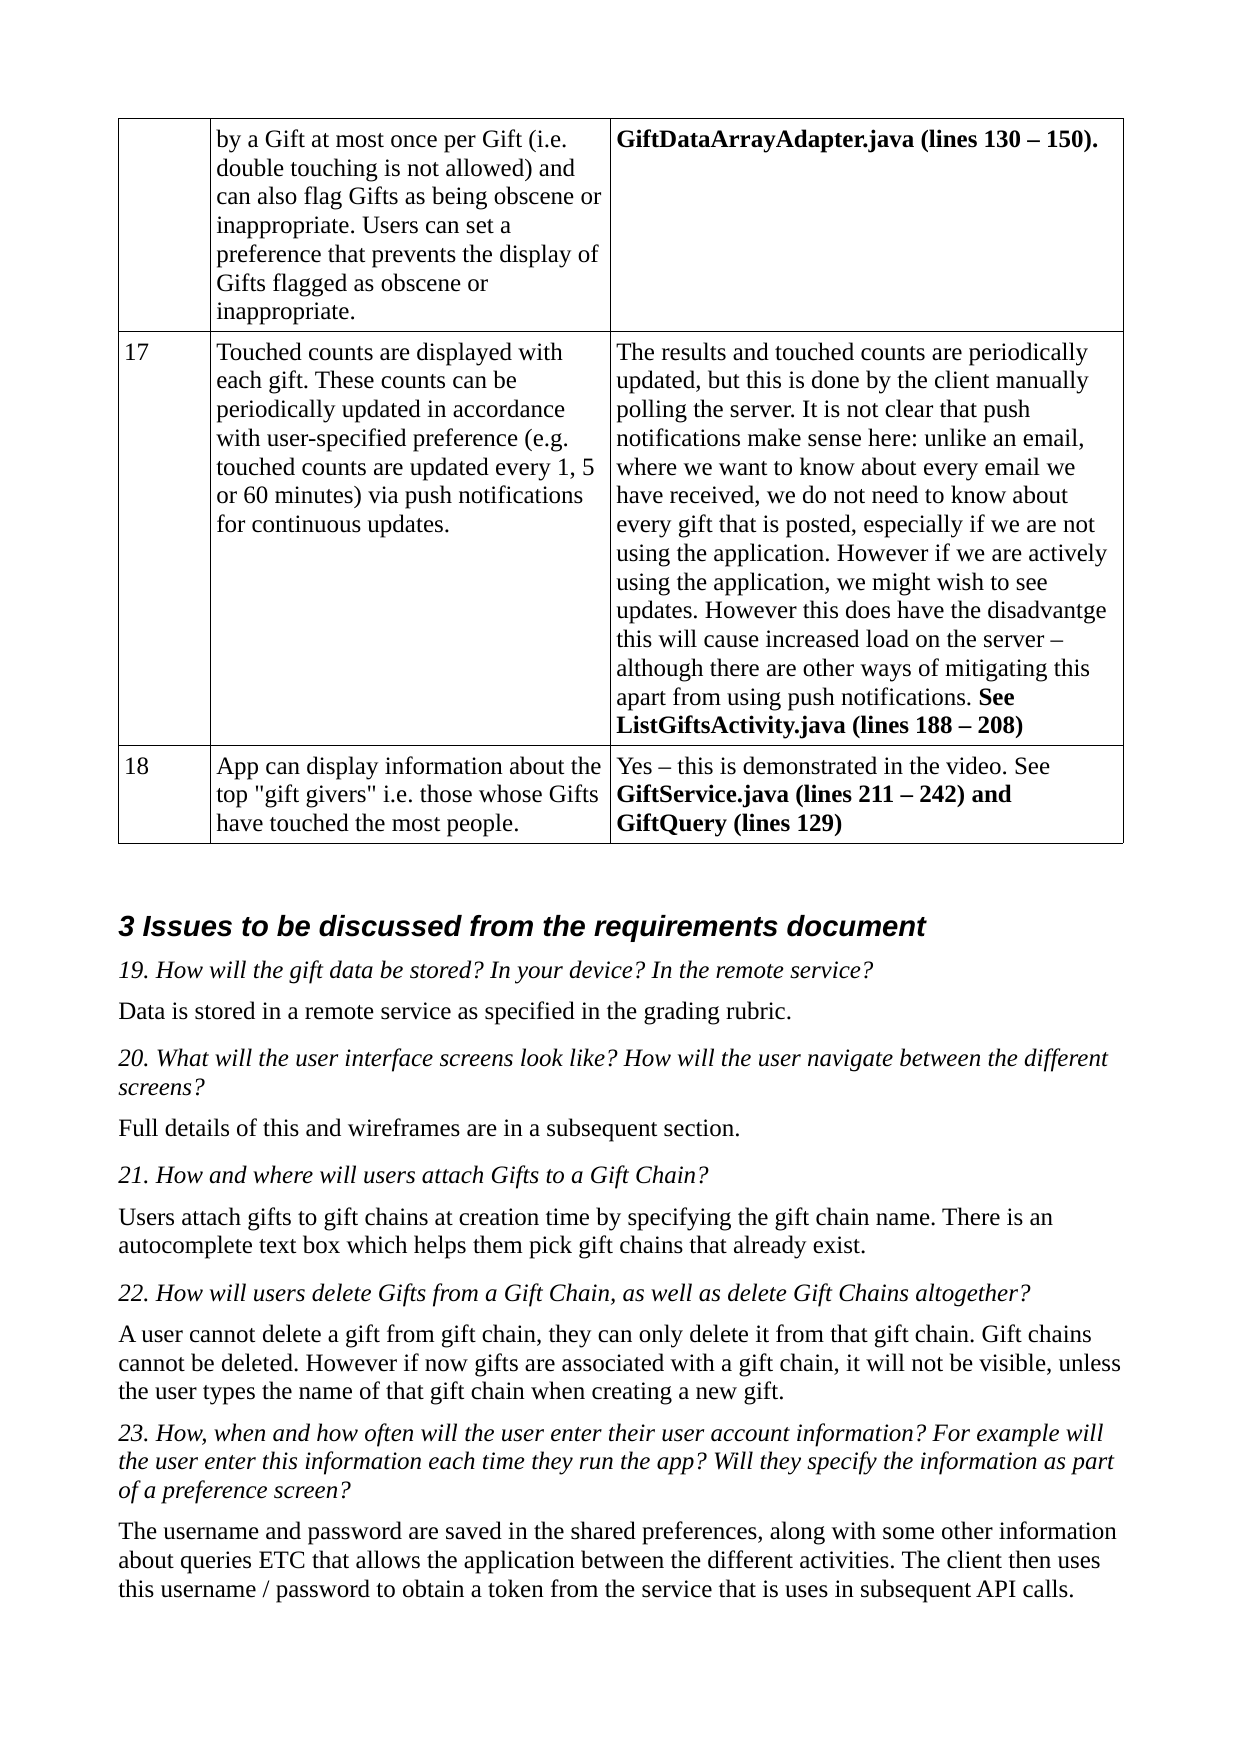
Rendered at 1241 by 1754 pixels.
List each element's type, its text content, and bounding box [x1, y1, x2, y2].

text A user cannot delete a gift from gift chain, they can only delete it from that gift chain. Gift chains cannot be deleted. However if now gifts are associated with a gift chain, it will not be visible, unless the user types the name of that gift chain when creating a new gift. [118, 1319, 1122, 1405]
text 21. How and where will users attach Gifts to a Gift Chain? [118, 1161, 1122, 1189]
table_cell [119, 119, 210, 331]
text 23. How, when and how often will the user enter their user account information? For example will the user enter this information each time they run the app? Will they specify the information as part of a preference screen? [118, 1418, 1122, 1504]
table_cell The results and touched counts are periodically updated, but this is done by the client manually polling the server. It is not clear that push notifications make sense here: unlike an email, where we want to know about every email we have received, we do not need to know about every gift that is posted, especially if we are not using the application. However if we are actively using the application, we might wish to see updates. However this does have the disadvantge this will cause increased load on the server – although there are other ways of mitigating this apart from using push notifications. See ListGiftsActivity.java (lines 188 – 208) [611, 332, 1123, 745]
text 22. How will users delete Gifts from a Gift Chain, as well as delete Gift Chains altogether? [118, 1278, 1122, 1306]
text Data is stored in a remote service as specified in the grading rubric. [118, 996, 1122, 1025]
text Users attach gifts to gift chains at creation time by specifying the gift chain name. There is an autocomplete text box which helps them pick gift chains that already exist. [118, 1202, 1122, 1259]
text 20. What will the user interface screens look like? How will the user navigate between the different screens? [118, 1043, 1122, 1101]
text 19. How will the gift data be stored? In your device? In the remote service? [118, 955, 1122, 984]
table_cell GiftDataArrayAdapter.java (lines 130 – 150). [611, 119, 1123, 331]
text Full details of this and wireframes are in a subsequent section. [118, 1113, 1122, 1142]
subtitle 3 Issues to be discussed from the requirements document [118, 909, 1122, 943]
text The username and password are saved in the shared preferences, along with some other information about queries ETC that allows the application between the different activities. The client then uses this username / password to obtain a token from the service that is uses in subsequent API calls. [118, 1516, 1122, 1603]
table_cell App can display information about the top "gift givers" i.e. those whose Gifts have touched the most people. [211, 746, 610, 843]
table_cell Yes – this is demonstrated in the video. See GiftService.java (lines 211 – 242) and GiftQuery (lines 129) [611, 746, 1123, 843]
table_cell by a Gift at most once per Gift (i.e. double touching is not allowed) and can also flag Gifts as being obscene or inappropriate. Users can set a preference that prevents the display of Gifts flagged as obscene or inappropriate. [211, 119, 610, 331]
table_cell 17 [119, 332, 210, 745]
table_cell Touched counts are displayed with each gift. These counts can be periodically updated in accordance with user-specified preference (e.g. touched counts are updated every 1, 5 or 60 minutes) via push notifications for continuous updates. [211, 332, 610, 745]
table_cell 18 [119, 746, 210, 843]
